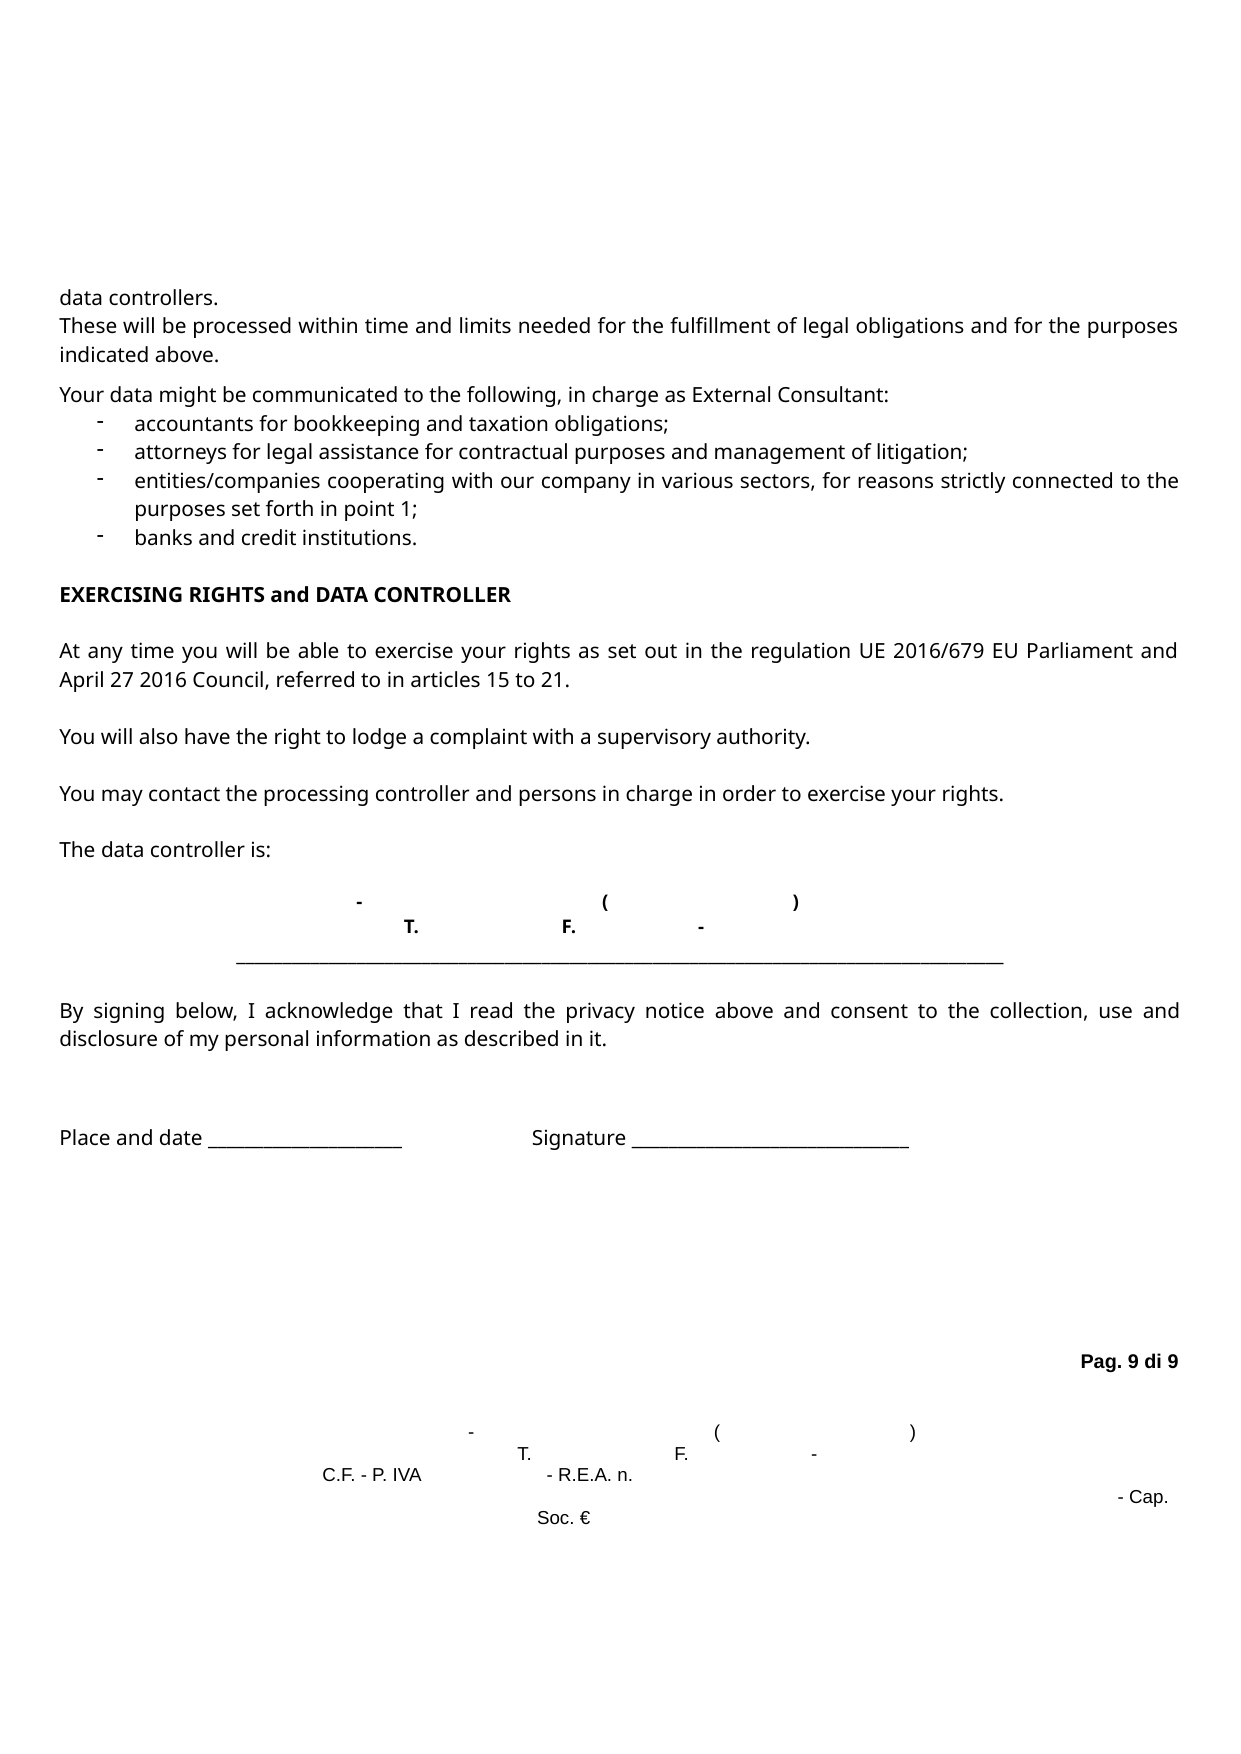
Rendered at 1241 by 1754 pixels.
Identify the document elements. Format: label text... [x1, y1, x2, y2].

text Place and date _____________________ Signature ______________________________ [59, 1123, 1181, 1151]
list banks and credit institutions. [97, 523, 1181, 551]
text <company.name> [59, 864, 1181, 888]
text Your data might be communicated to the following, in charge as External Consultant: [59, 381, 1181, 409]
text At any time you will be able to exercise your rights as set out in the regulation UE 2016/679 EU Parliament and April 27 2016 Council, referred to in articles 15 to 21. [59, 637, 1181, 693]
text By signing below, I acknowledge that I read the privacy notice above and consent to the collection, use and disclosure of my personal information as described in it. [59, 996, 1181, 1053]
text <company.street> - <company.zip> <company.city> (<company.state_id.code>) <company.country_id.name> T. <company.phone> F. <company.fax> - <company.email> [59, 888, 1181, 939]
text data controllers. [59, 283, 1181, 311]
text ___________________________________________________________________________________ [59, 939, 1181, 967]
text You may contact the processing controller and persons in charge in order to exercise your rights. [59, 779, 1181, 807]
list attorneys for legal assistance for contractual purposes and management of litigation; [97, 437, 1181, 466]
list entities/companies cooperating with our company in various sectors, for reasons strictly connected to the purposes set forth in point 1; [97, 466, 1181, 523]
text These will be processed within time and limits needed for the fulfillment of legal obligations and for the purposes indicated above. [59, 311, 1181, 368]
text EXERCISING RIGHTS and DATA CONTROLLER [59, 580, 1181, 608]
list accountants for bookkeeping and taxation obligations; [97, 409, 1181, 437]
text </if> [59, 1200, 1181, 1222]
text </if> [59, 1167, 1181, 1188]
text The data controller is: [59, 836, 1181, 864]
text You will also have the right to lodge a complaint with a supervisory authority. [59, 722, 1181, 750]
